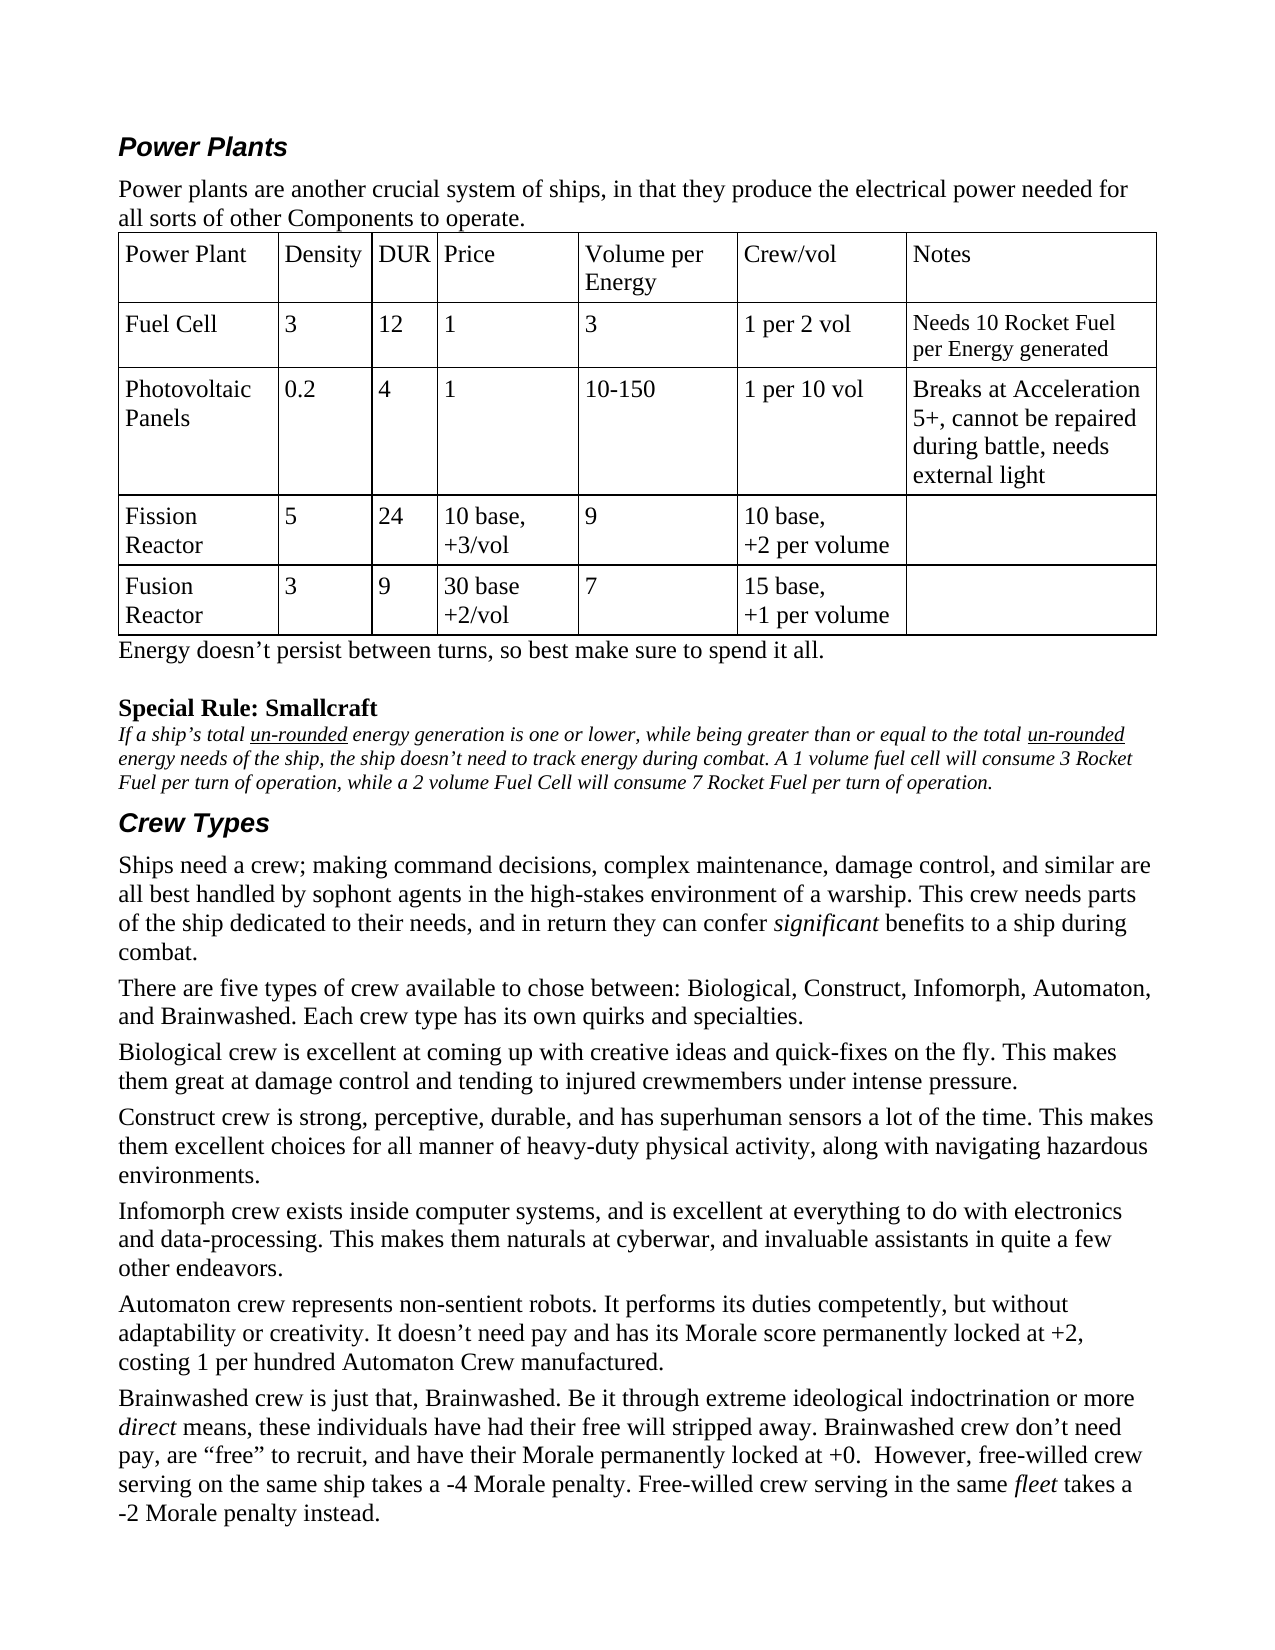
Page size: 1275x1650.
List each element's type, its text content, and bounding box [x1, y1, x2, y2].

table_cell 3 [279, 566, 371, 634]
text Automaton crew represents non-sentient robots. It performs its duties competently, but without adaptability or creativity. It doesn’t need pay and has its Morale score permanently locked at +2, costing 1 per hundred Automaton Crew manufactured. Brainwashed crew is just that, Brainwashed. Be it through extreme ideological indoctrination or more direct means, these individuals have had their free will stripped away. Brainwashed crew don’t need pay, are “free” to recruit, and have their Morale permanently locked at +0. However, free-willed crew serving on the same ship takes a -4 Morale penalty. Free-willed crew serving in the same fleet takes a -2 Morale penalty instead. [118, 1289, 1157, 1527]
table_cell 1 per 2 vol [738, 303, 906, 367]
table_cell 10-150 [579, 368, 737, 494]
table_cell 3 [279, 303, 371, 367]
text Biological crew is excellent at coming up with creative ideas and quick-fixes on the fly. This makes them great at damage control and tending to injured crewmembers under intense pressure. [118, 1037, 1157, 1095]
table_cell 5 [279, 496, 371, 564]
subtitle Crew Types [118, 807, 1157, 838]
table_cell 3 [579, 303, 737, 367]
table_cell 24 [373, 496, 437, 564]
table_header Power Plant [119, 233, 278, 302]
table_cell 10 base, +2 per volume [738, 496, 906, 564]
text Power plants are another crucial system of ships, in that they produce the electrical power needed for all sorts of other Components to operate. [118, 174, 1157, 232]
table_cell 1 [438, 303, 578, 367]
table_cell 0.2 [279, 368, 371, 494]
table_cell 15 base, +1 per volume [738, 566, 906, 634]
table_cell 7 [579, 566, 737, 634]
subtitle Power Plants [118, 131, 1157, 162]
table_cell 10 base, +3/vol [438, 496, 578, 564]
table_cell [907, 496, 1156, 564]
text There are five types of crew available to chose between: Biological, Construct, Infomorph, Automaton, and Brainwashed. Each crew type has its own quirks and specialties. [118, 965, 1157, 1030]
text Energy doesn’t persist between turns, so best make sure to spend it all. [118, 636, 1157, 664]
text Special Rule: Smallcraft If a ship’s total un-rounded energy generation is one or lower, while being greater than or equal to the total un-rounded energy needs of the ship, the ship doesn’t need to track energy during combat. A 1 volume fuel cell will consume 3 Rocket Fuel per turn of operation, while a 2 volume Fuel Cell will consume 7 Rocket Fuel per turn of operation. [118, 693, 1157, 794]
text Construct crew is strong, perceptive, durable, and has superhuman sensors a lot of the time. This makes them excellent choices for all manner of heavy-duty physical activity, along with navigating hazardous environments. [118, 1102, 1157, 1188]
table_cell 4 [373, 368, 437, 494]
text Infomorph crew exists inside computer systems, and is excellent at everything to do with electronics and data-processing. This makes them naturals at cyberwar, and invaluable assistants in quite a few other endeavors. [118, 1196, 1157, 1282]
table_cell Fission Reactor [119, 496, 278, 564]
table_cell 1 per 10 vol [738, 368, 906, 494]
table_header Price [438, 233, 578, 302]
table_header Density [279, 233, 371, 302]
table_header DUR [373, 233, 437, 302]
table_cell Fuel Cell [119, 303, 278, 367]
table_header Crew/vol [738, 233, 906, 302]
table_cell 1 [438, 368, 578, 494]
table_cell 12 [373, 303, 437, 367]
table_cell [907, 566, 1156, 634]
table_cell 9 [373, 566, 437, 634]
table_header Volume per Energy [579, 233, 737, 302]
table_cell 9 [579, 496, 737, 564]
table_header Notes [907, 233, 1156, 302]
table_cell Needs 10 Rocket Fuel per Energy generated [907, 303, 1156, 367]
table_cell Photovoltaic Panels [119, 368, 278, 494]
table_cell Breaks at Acceleration 5+, cannot be repaired during battle, needs external light [907, 368, 1156, 494]
table_cell 30 base +2/vol [438, 566, 578, 634]
table_cell Fusion Reactor [119, 566, 278, 634]
text Ships need a crew; making command decisions, complex maintenance, damage control, and similar are all best handled by sophont agents in the high-stakes environment of a warship. This crew needs parts of the ship dedicated to their needs, and in return they can confer significant benefits to a ship during combat. [118, 850, 1157, 965]
